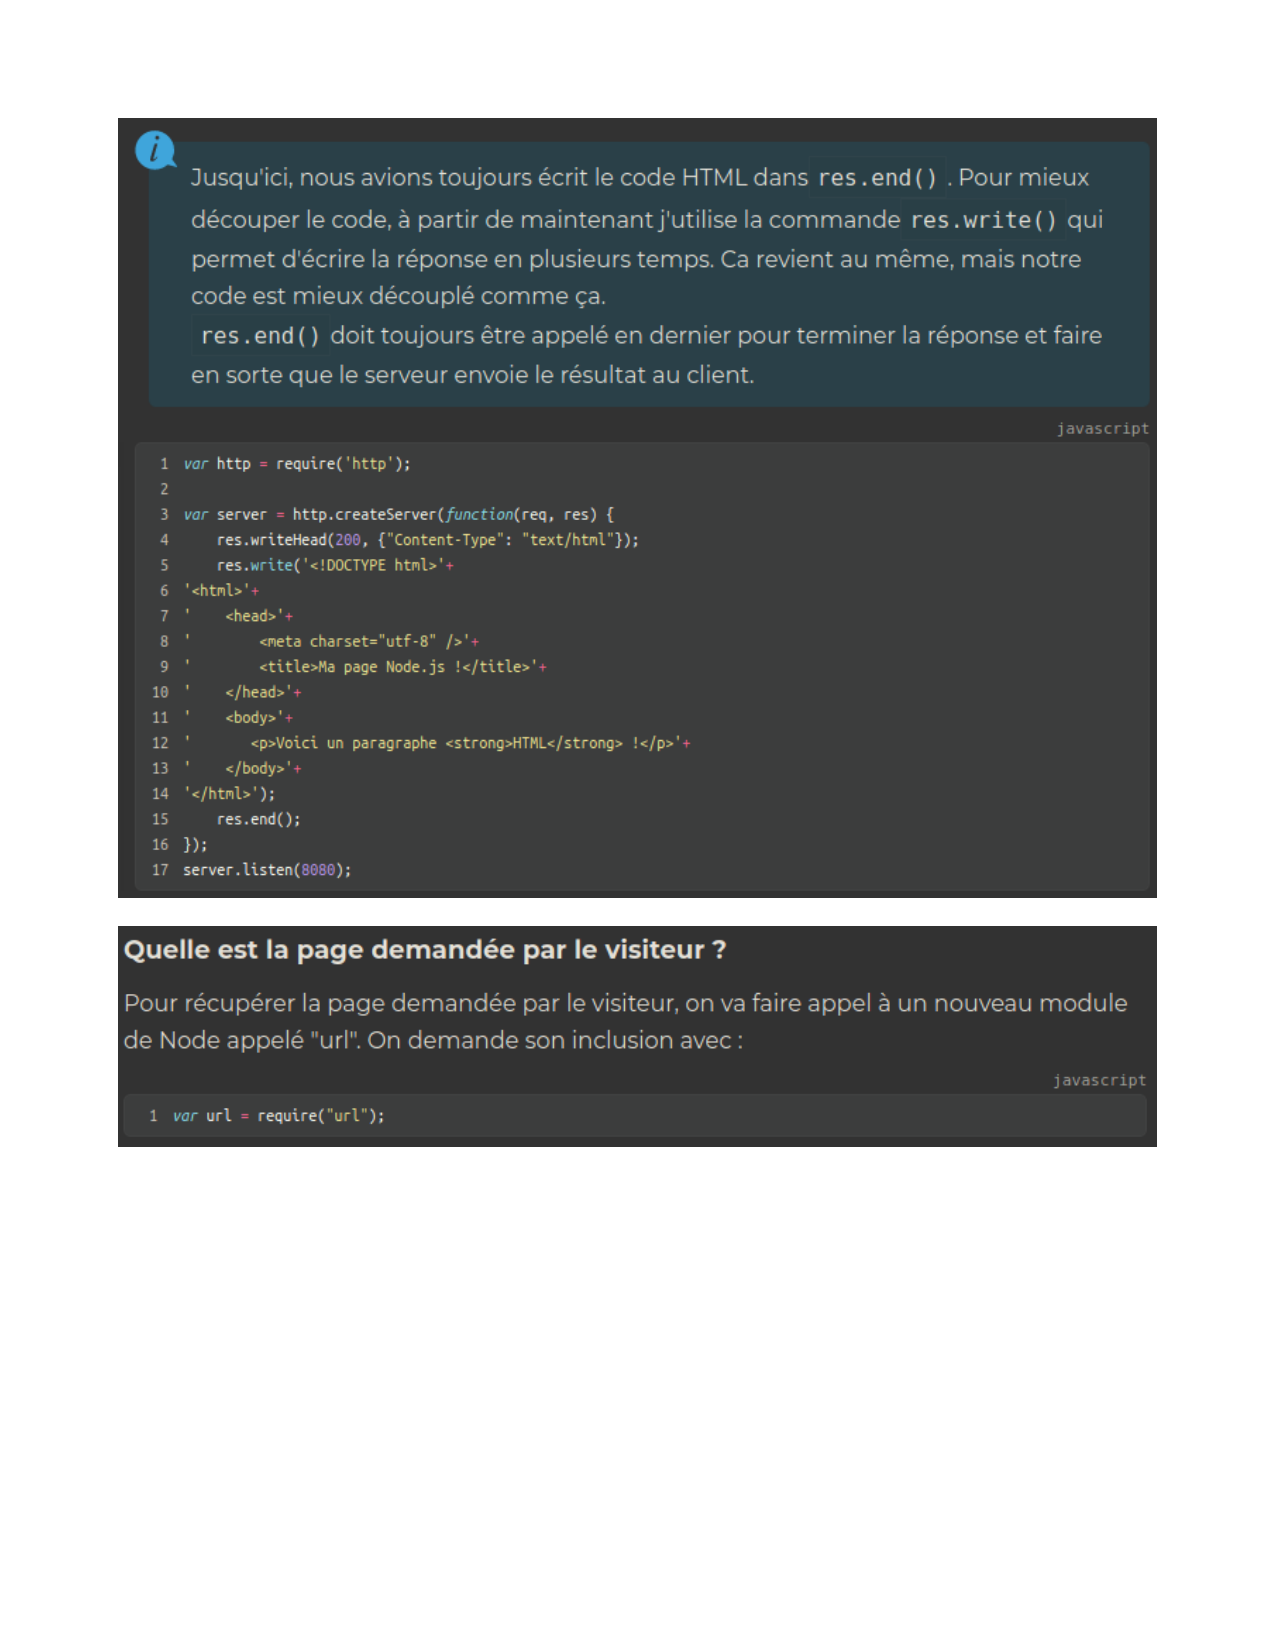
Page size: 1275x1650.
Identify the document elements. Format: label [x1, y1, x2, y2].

picture [118, 118, 1157, 898]
picture [118, 926, 1157, 1147]
